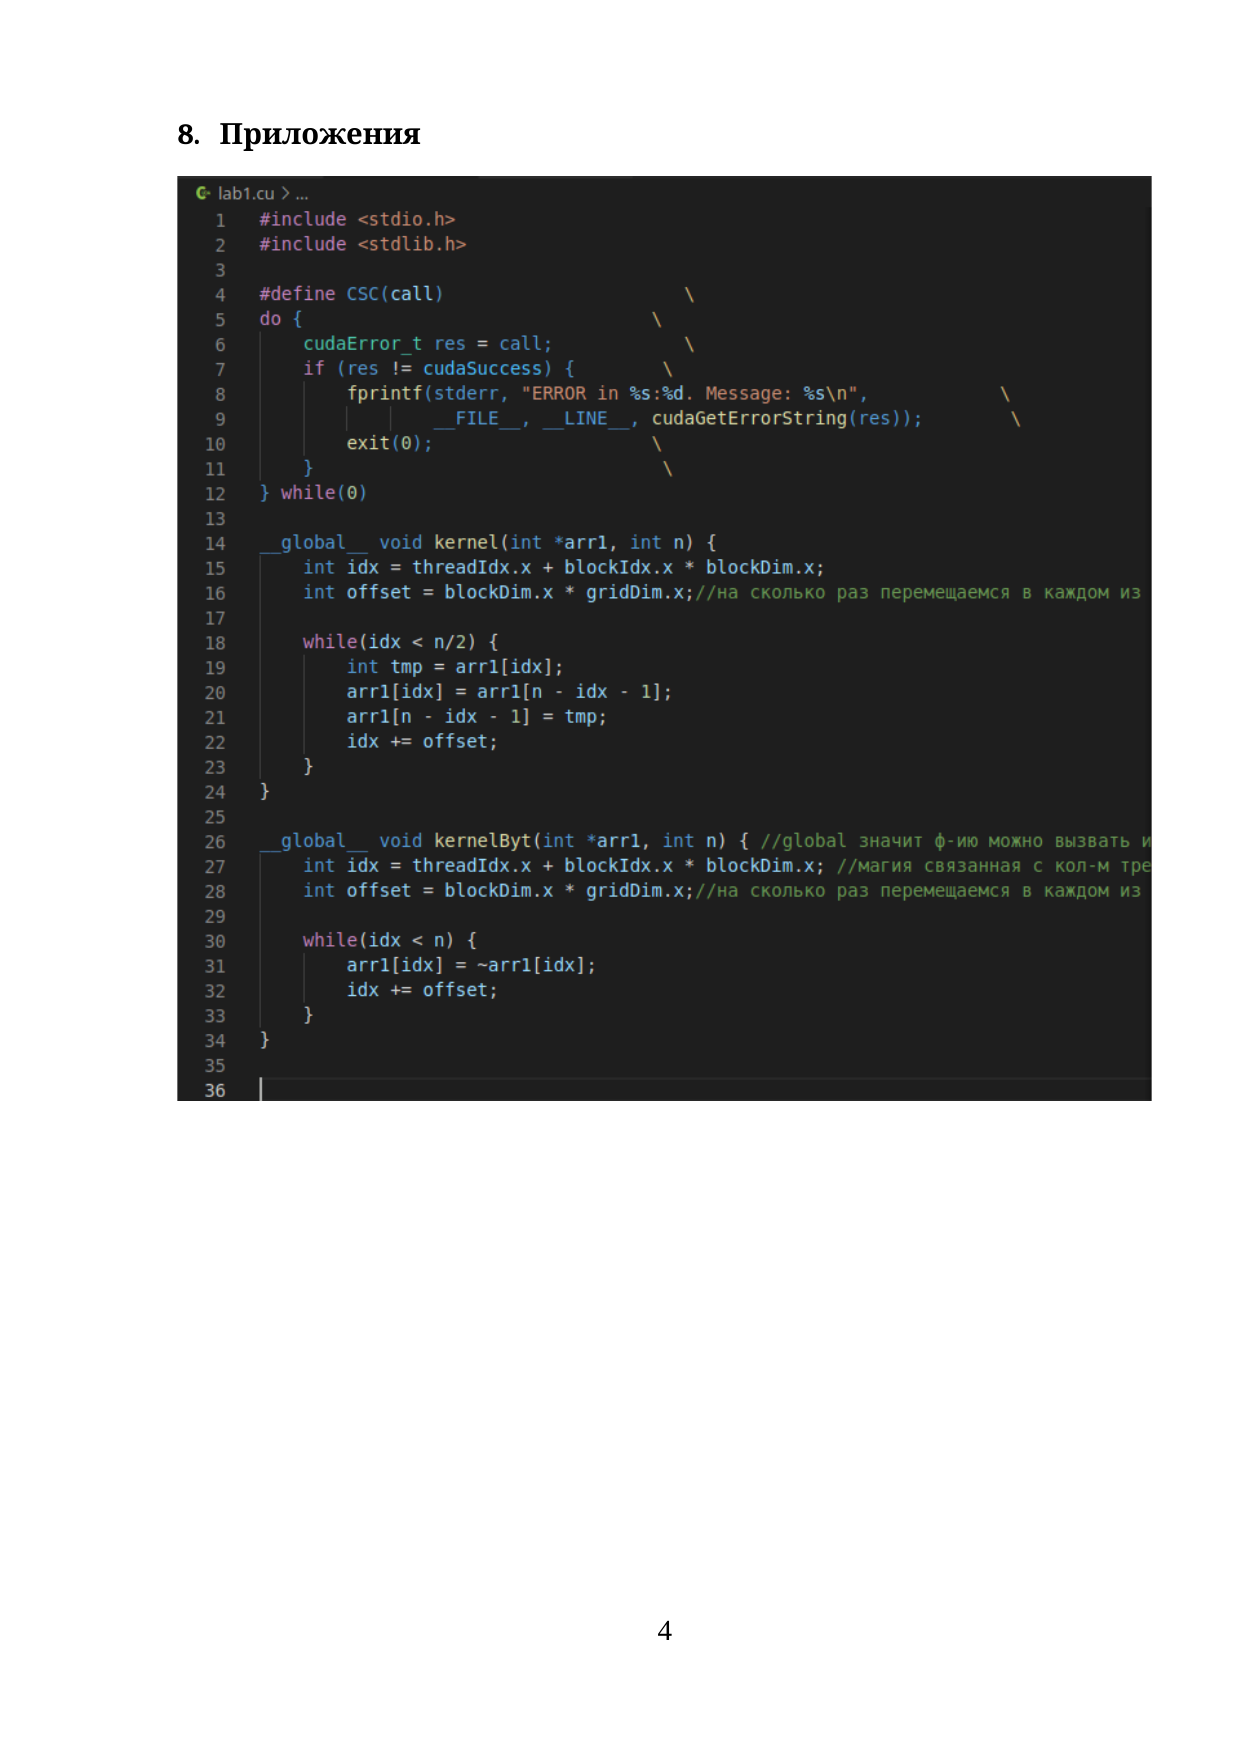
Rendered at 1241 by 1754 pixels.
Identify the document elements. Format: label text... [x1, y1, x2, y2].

subtitle 8. Приложения [177, 118, 1152, 152]
picture [177, 176, 1152, 1101]
